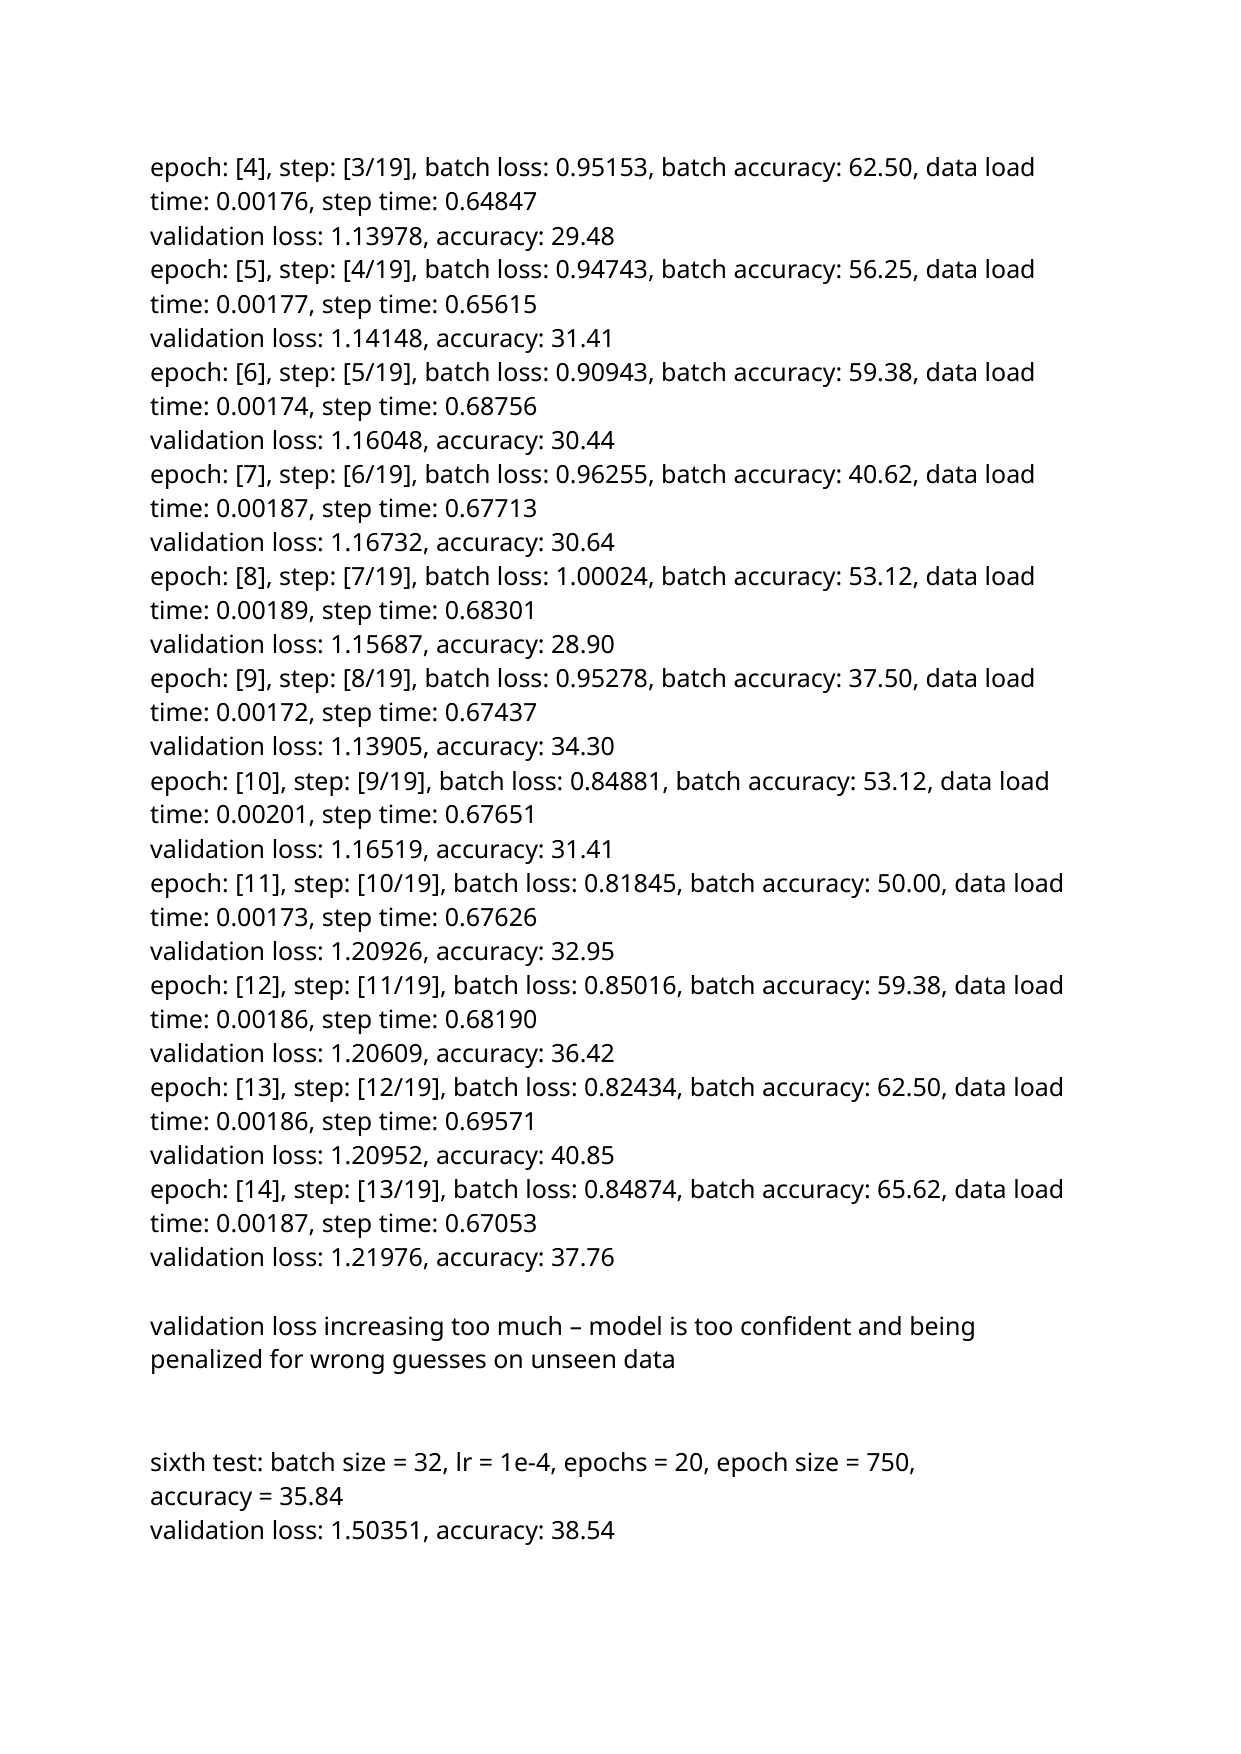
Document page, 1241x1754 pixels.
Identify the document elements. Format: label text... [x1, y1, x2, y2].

text validation loss increasing too much – model is too confident and being penalized for wrong guesses on unseen data [150, 1308, 1090, 1376]
text sixth test: batch size = 32, lr = 1e-4, epochs = 20, epoch size = 750, [150, 1444, 1090, 1478]
text validation loss: 1.13905, accuracy: 34.30 [150, 729, 1090, 763]
text validation loss: 1.16732, accuracy: 30.64 [150, 525, 1090, 559]
text validation loss: 1.21976, accuracy: 37.76 [150, 1240, 1090, 1274]
text validation loss: 1.14148, accuracy: 31.41 [150, 320, 1090, 354]
text epoch: [13], step: [12/19], batch loss: 0.82434, batch accuracy: 62.50, data load time: 0.00186, step time: 0.69571 [150, 1070, 1090, 1138]
text epoch: [12], step: [11/19], batch loss: 0.85016, batch accuracy: 59.38, data load time: 0.00186, step time: 0.68190 [150, 967, 1090, 1036]
text validation loss: 1.20952, accuracy: 40.85 [150, 1138, 1090, 1172]
text accuracy = 35.84 [150, 1478, 1090, 1512]
text validation loss: 1.50351, accuracy: 38.54 [150, 1512, 1090, 1547]
text epoch: [4], step: [3/19], batch loss: 0.95153, batch accuracy: 62.50, data load time: 0.00176, step time: 0.64847 [150, 150, 1090, 218]
text epoch: [11], step: [10/19], batch loss: 0.81845, batch accuracy: 50.00, data load time: 0.00173, step time: 0.67626 [150, 865, 1090, 933]
text validation loss: 1.13978, accuracy: 29.48 [150, 218, 1090, 252]
text validation loss: 1.20926, accuracy: 32.95 [150, 933, 1090, 967]
text epoch: [9], step: [8/19], batch loss: 0.95278, batch accuracy: 37.50, data load time: 0.00172, step time: 0.67437 [150, 661, 1090, 729]
text epoch: [14], step: [13/19], batch loss: 0.84874, batch accuracy: 65.62, data load time: 0.00187, step time: 0.67053 [150, 1172, 1090, 1240]
text validation loss: 1.20609, accuracy: 36.42 [150, 1036, 1090, 1070]
text validation loss: 1.15687, accuracy: 28.90 [150, 627, 1090, 661]
text validation loss: 1.16519, accuracy: 31.41 [150, 831, 1090, 865]
text epoch: [8], step: [7/19], batch loss: 1.00024, batch accuracy: 53.12, data load time: 0.00189, step time: 0.68301 [150, 559, 1090, 627]
text validation loss: 1.16048, accuracy: 30.44 [150, 422, 1090, 457]
text epoch: [10], step: [9/19], batch loss: 0.84881, batch accuracy: 53.12, data load time: 0.00201, step time: 0.67651 [150, 763, 1090, 831]
text epoch: [7], step: [6/19], batch loss: 0.96255, batch accuracy: 40.62, data load time: 0.00187, step time: 0.67713 [150, 457, 1090, 525]
text epoch: [5], step: [4/19], batch loss: 0.94743, batch accuracy: 56.25, data load time: 0.00177, step time: 0.65615 [150, 252, 1090, 320]
text epoch: [6], step: [5/19], batch loss: 0.90943, batch accuracy: 59.38, data load time: 0.00174, step time: 0.68756 [150, 354, 1090, 422]
